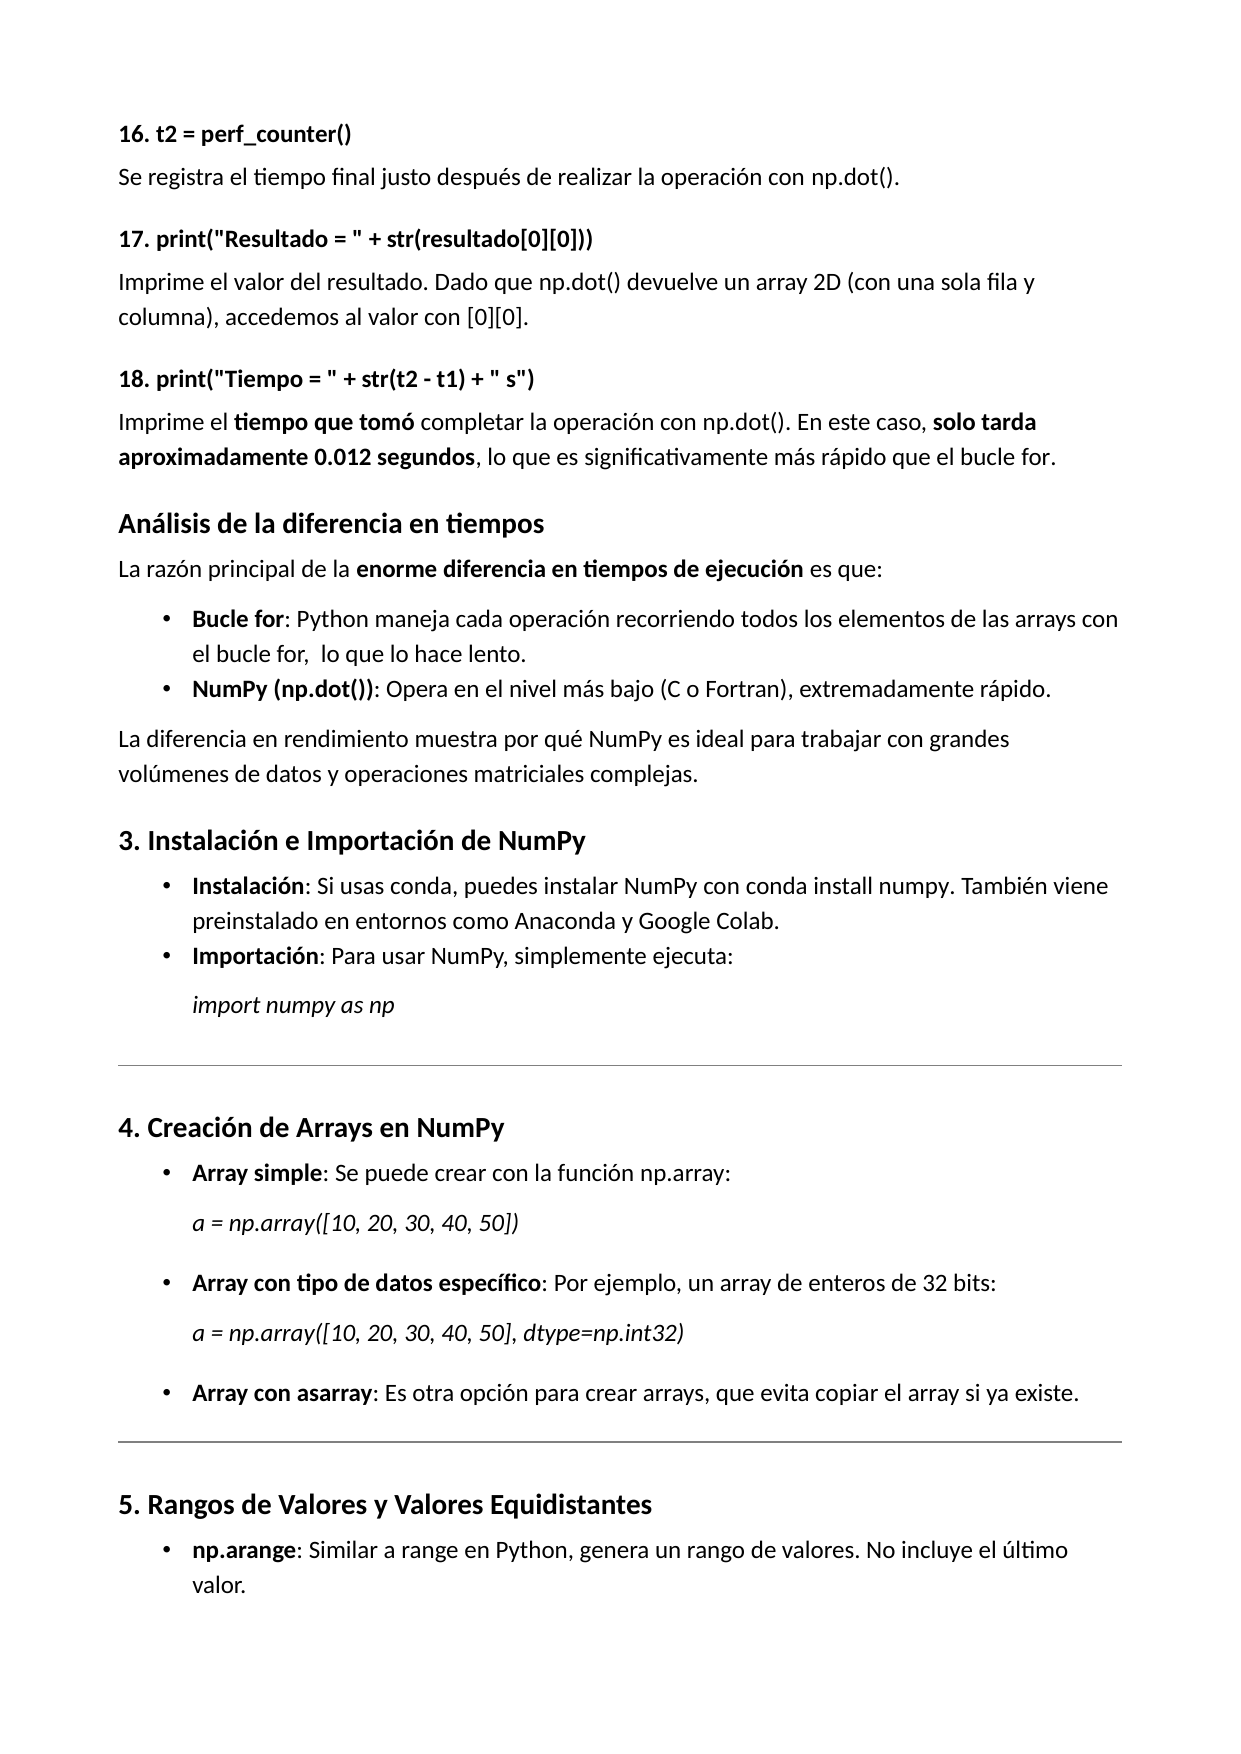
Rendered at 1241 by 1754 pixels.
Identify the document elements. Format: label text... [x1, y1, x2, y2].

list Importación: Para usar NumPy, simplemente ejecuta: [162, 940, 1122, 971]
text La diferencia en rendimiento muestra por qué NumPy es ideal para trabajar con grandes volúmenes de datos y operaciones matriciales complejas. [118, 723, 1122, 788]
list import numpy as np [162, 990, 1122, 1020]
subtitle Análisis de la diferencia en tiempos [118, 506, 1122, 541]
list a = np.array([10, 20, 30, 40, 50], dtype=np.int32) [162, 1317, 1122, 1347]
list Array simple: Se puede crear con la función np.array: [162, 1158, 1122, 1188]
subtitle 3. Instalación e Importación de NumPy [118, 822, 1122, 858]
text La razón principal de la enorme diferencia en tiempos de ejecución es que: [118, 554, 1122, 584]
list Array con tipo de datos específico: Por ejemplo, un array de enteros de 32 bits: [162, 1267, 1122, 1298]
list Bucle for: Python maneja cada operación recorriendo todos los elementos de las arrays con el bucle for, lo que lo hace lento. [162, 603, 1122, 669]
subtitle 4. Creación de Arrays en NumPy [118, 1109, 1122, 1145]
text Imprime el tiempo que tomó completar la operación con np.dot(). En este caso, solo tarda aproximadamente 0.012 segundos, lo que es significativamente más rápido que el bucle for. [118, 406, 1122, 472]
list NumPy (np.dot()): Opera en el nivel más bajo (C o Fortran), extremadamente rápido. [162, 673, 1122, 704]
subtitle 17. print("Resultado = " + str(resultado[0][0])) [118, 223, 1122, 254]
subtitle 18. print("Tiempo = " + str(t2 - t1) + " s") [118, 363, 1122, 394]
list Array con asarray: Es otra opción para crear arrays, que evita copiar el array si ya existe. [162, 1377, 1122, 1407]
text Imprime el valor del resultado. Dado que np.dot() devuelve un array 2D (con una sola fila y columna), accedemos al valor con [0][0]. [118, 266, 1122, 332]
subtitle 5. Rangos de Valores y Valores Equidistantes [118, 1486, 1122, 1522]
list a = np.array([10, 20, 30, 40, 50]) [162, 1207, 1122, 1238]
text Se registra el tiempo final justo después de realizar la operación con np.dot(). [118, 161, 1122, 192]
list Instalación: Si usas conda, puedes instalar NumPy con conda install numpy. También viene preinstalado en entornos como Anaconda y Google Colab. [162, 870, 1122, 936]
subtitle 16. t2 = perf_counter() [118, 118, 1122, 149]
list np.arange: Similar a range en Python, genera un rango de valores. No incluye el último valor. [162, 1534, 1122, 1600]
